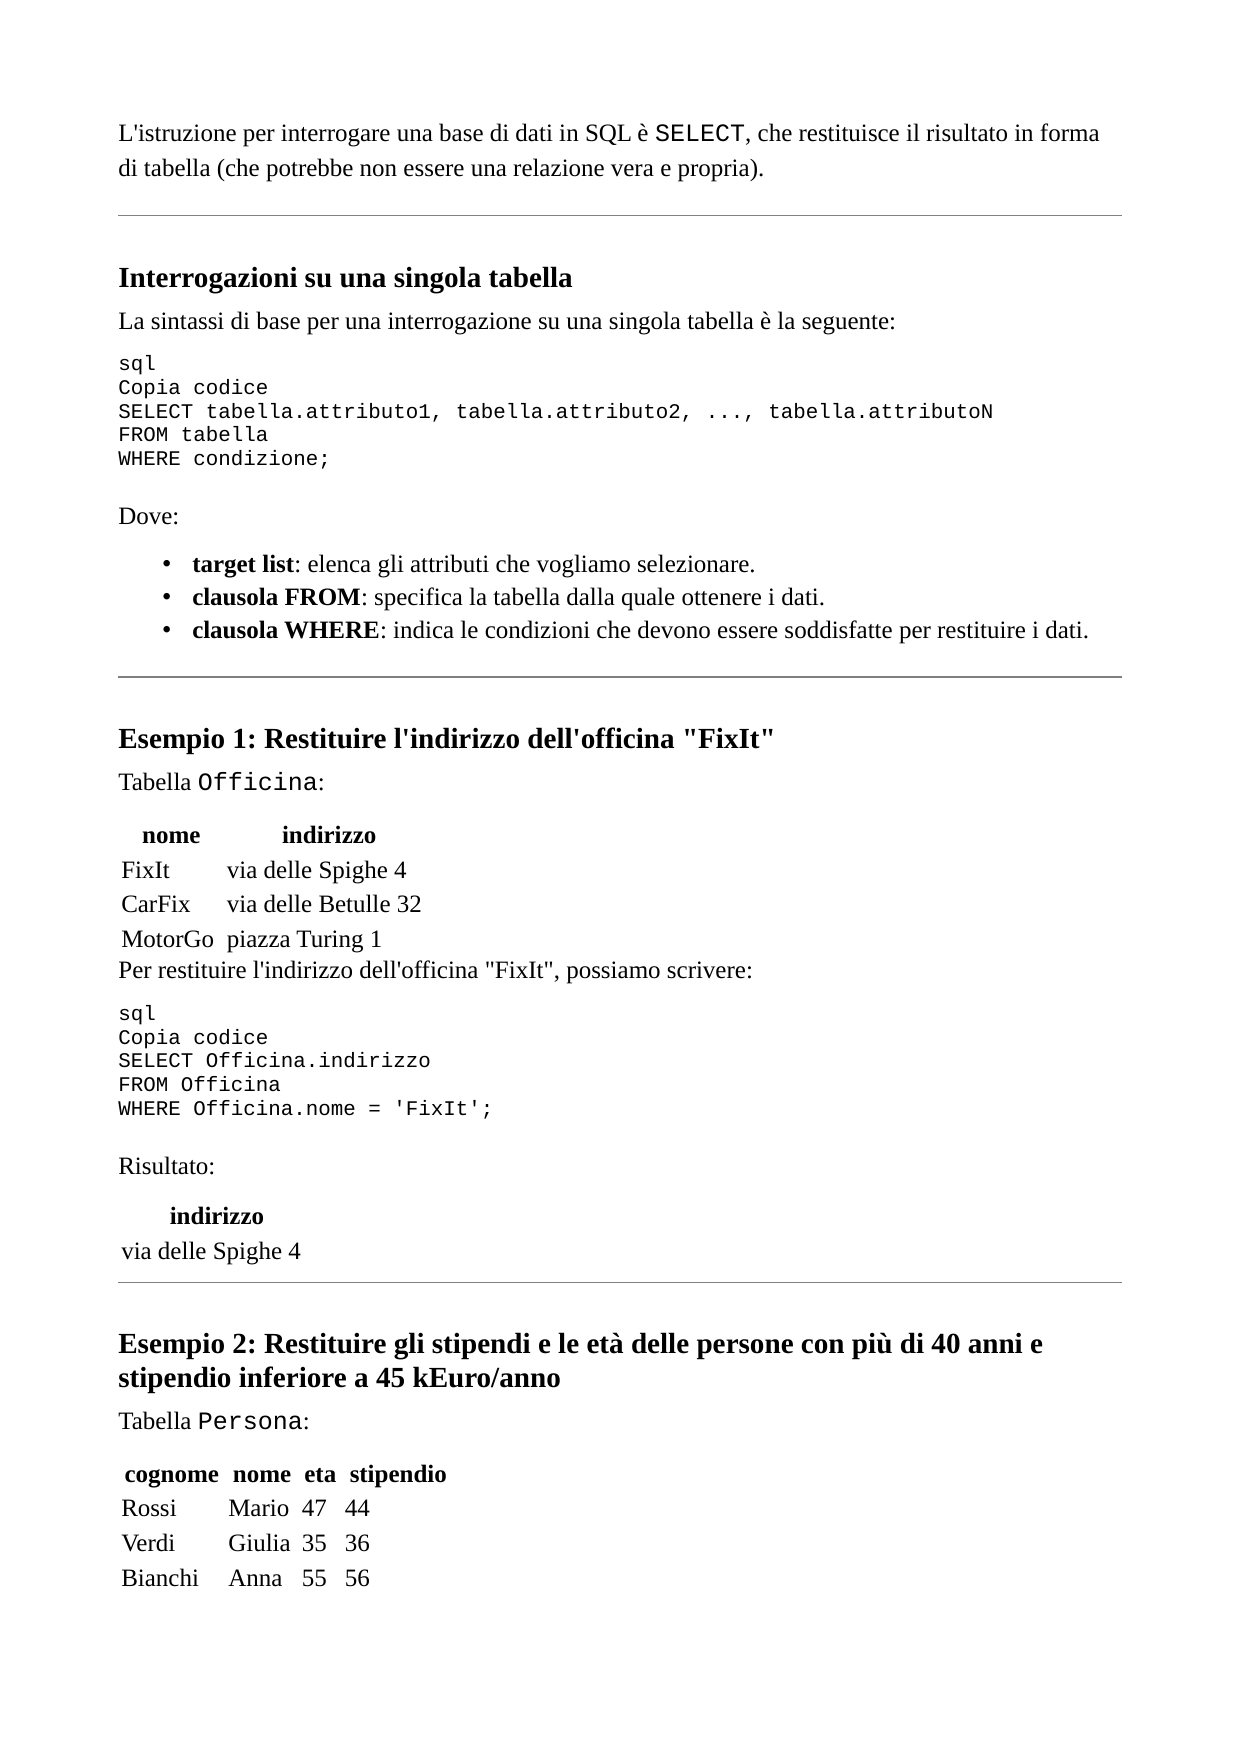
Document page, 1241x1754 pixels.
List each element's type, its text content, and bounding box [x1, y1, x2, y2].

table_cell CarFix [118, 886, 224, 921]
text L'istruzione per interrogare una base di dati in SQL è SELECT, che restituisce il risultato in forma di tabella (che potrebbe non essere una relazione vera e propria). [118, 118, 1122, 182]
table_cell Mario [225, 1491, 299, 1525]
table_cell piazza Turing 1 [224, 921, 434, 956]
table_header cognome [118, 1456, 225, 1491]
text sql [118, 353, 1122, 377]
text WHERE condizione; [118, 448, 1122, 472]
text SELECT tabella.attributo1, tabella.attributo2, ..., tabella.attributoN [118, 401, 1122, 424]
table_header stipendio [342, 1456, 454, 1491]
table_cell 55 [299, 1560, 342, 1594]
table_cell 36 [342, 1525, 454, 1560]
table_cell via delle Betulle 32 [224, 886, 434, 921]
table_header indirizzo [224, 817, 434, 852]
table_header nome [118, 817, 224, 852]
table_cell 44 [342, 1491, 454, 1525]
text FROM Officina [118, 1074, 1122, 1098]
text Copia codice [118, 1027, 1122, 1050]
table_header eta [299, 1456, 342, 1491]
subtitle Esempio 1: Restituire l'indirizzo dell'officina "FixIt" [118, 721, 1122, 755]
table_cell via delle Spighe 4 [118, 1233, 315, 1268]
list target list: elenca gli attributi che vogliamo selezionare. [162, 549, 1122, 577]
table_cell FixIt [118, 852, 224, 886]
table_header nome [225, 1456, 299, 1491]
text Copia codice [118, 377, 1122, 401]
table_cell Giulia [225, 1525, 299, 1560]
text SELECT Officina.indirizzo [118, 1050, 1122, 1074]
text Tabella Persona: [118, 1406, 1122, 1437]
table_cell Rossi [118, 1491, 225, 1525]
subtitle Esempio 2: Restituire gli stipendi e le età delle persone con più di 40 anni e stipendio inferiore a 45 kEuro/anno [118, 1326, 1122, 1393]
text Risultato: [118, 1151, 1122, 1179]
table_cell Anna [225, 1560, 299, 1594]
table_cell MotorGo [118, 921, 224, 956]
text Dove: [118, 501, 1122, 530]
subtitle Interrogazioni su una singola tabella [118, 260, 1122, 293]
text sql [118, 1003, 1122, 1027]
table_cell 47 [299, 1491, 342, 1525]
table_cell Verdi [118, 1525, 225, 1560]
table_cell via delle Spighe 4 [224, 852, 434, 886]
table_cell Bianchi [118, 1560, 225, 1594]
text La sintassi di base per una interrogazione su una singola tabella è la seguente: [118, 306, 1122, 334]
table_cell 35 [299, 1525, 342, 1560]
text FROM tabella [118, 424, 1122, 448]
list clausola FROM: specifica la tabella dalla quale ottenere i dati. [162, 582, 1122, 610]
text WHERE Officina.nome = 'FixIt'; [118, 1098, 1122, 1121]
text Per restituire l'indirizzo dell'officina "FixIt", possiamo scrivere: [118, 956, 1122, 984]
list clausola WHERE: indica le condizioni che devono essere soddisfatte per restituire i dati. [162, 615, 1122, 643]
table_cell 56 [342, 1560, 454, 1594]
table_header indirizzo [118, 1199, 315, 1233]
text Tabella Officina: [118, 767, 1122, 798]
